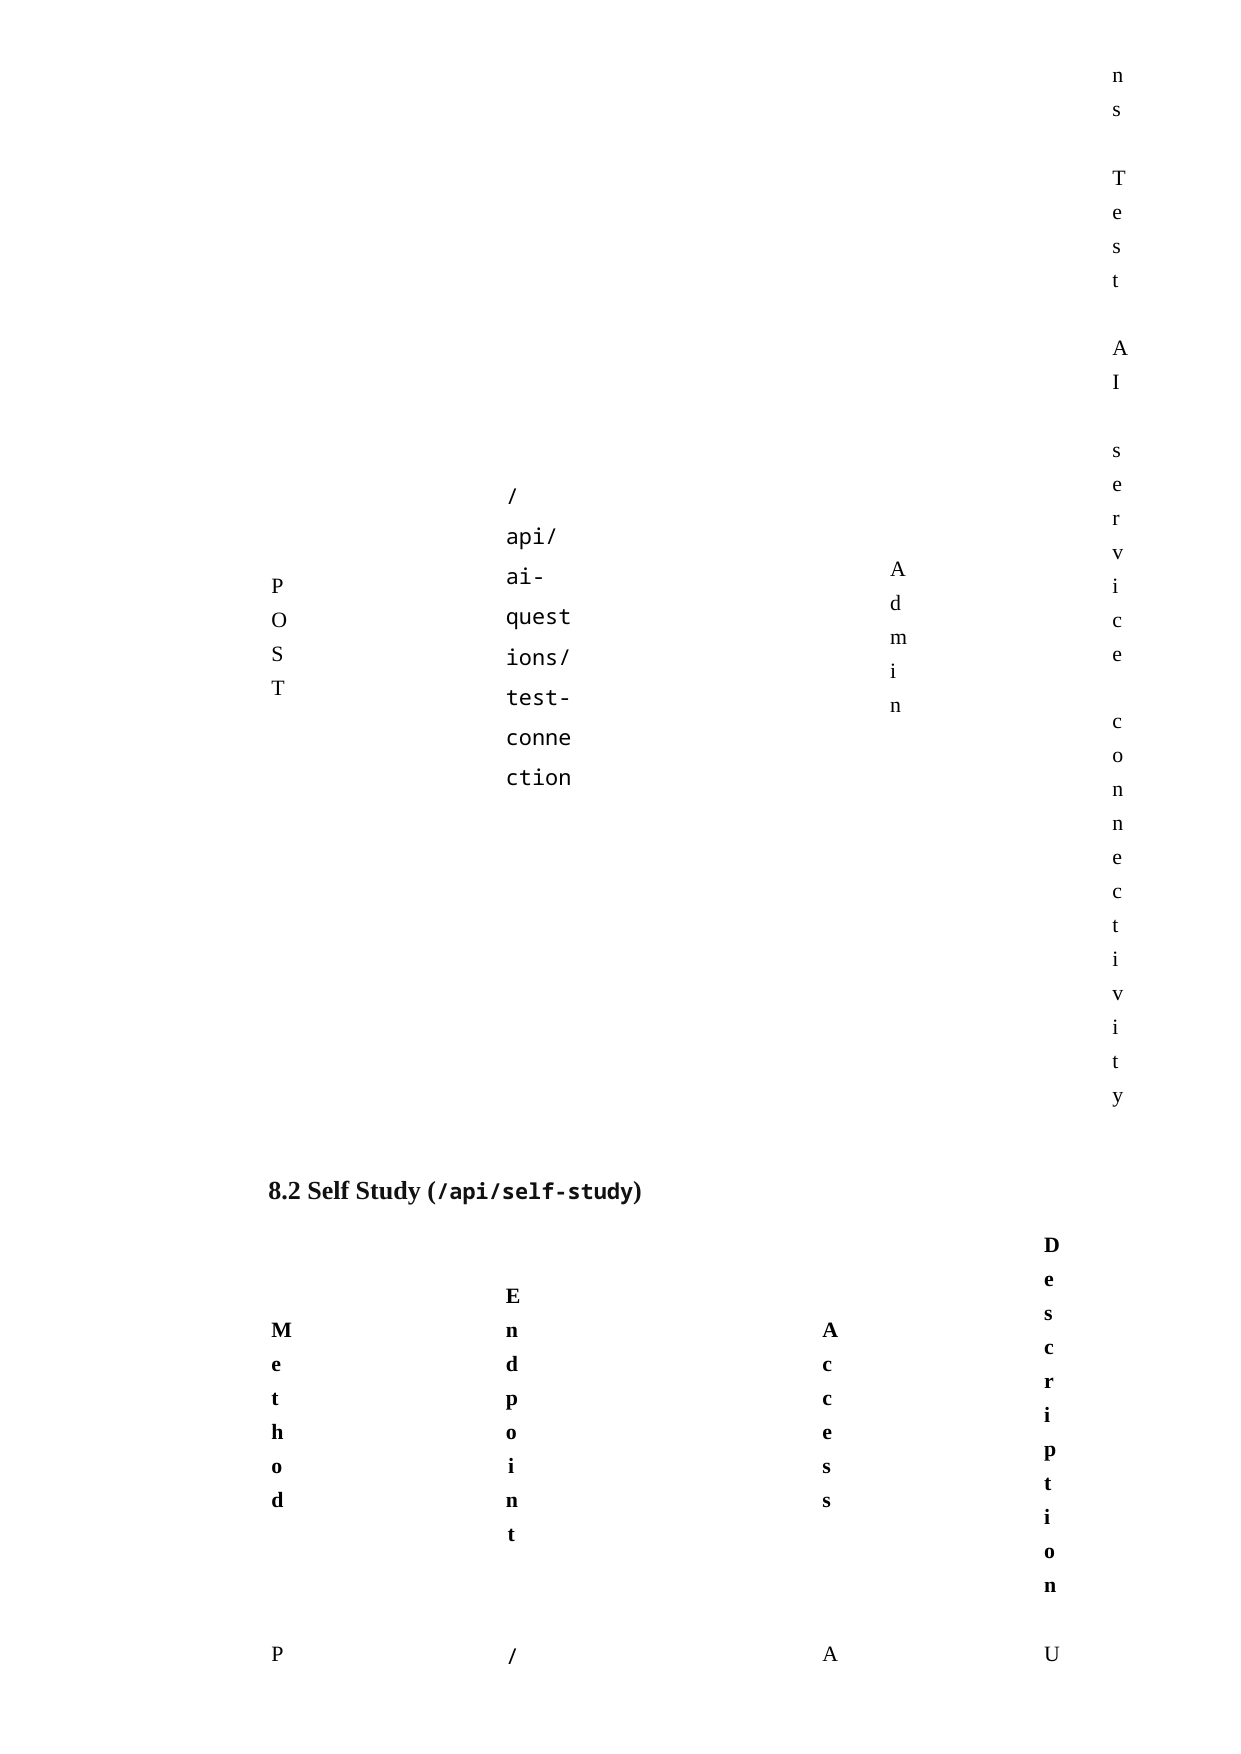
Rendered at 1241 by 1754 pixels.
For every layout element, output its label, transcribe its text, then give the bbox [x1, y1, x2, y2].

table_cell ns [959, 59, 1233, 162]
table_cell Test AI service connectivity [959, 162, 1233, 1148]
table_cell [118, 59, 353, 162]
table_cell POST [118, 162, 353, 1148]
table_cell Admin [737, 162, 959, 1148]
table_cell /api/ai-questions/test-connection [353, 162, 737, 1148]
table_header Access [669, 1229, 891, 1638]
table_cell P [118, 1638, 353, 1674]
table_cell / [353, 1638, 669, 1674]
table_cell [737, 59, 959, 162]
table_header Endpoint [353, 1229, 669, 1638]
table_header Description [891, 1229, 1181, 1638]
table_cell U [891, 1638, 1181, 1674]
table_cell A [669, 1638, 891, 1674]
subtitle 8.2 Self Study (/api/self-study) [268, 1175, 1031, 1206]
table_header Method [118, 1229, 353, 1638]
table_cell [353, 59, 737, 162]
